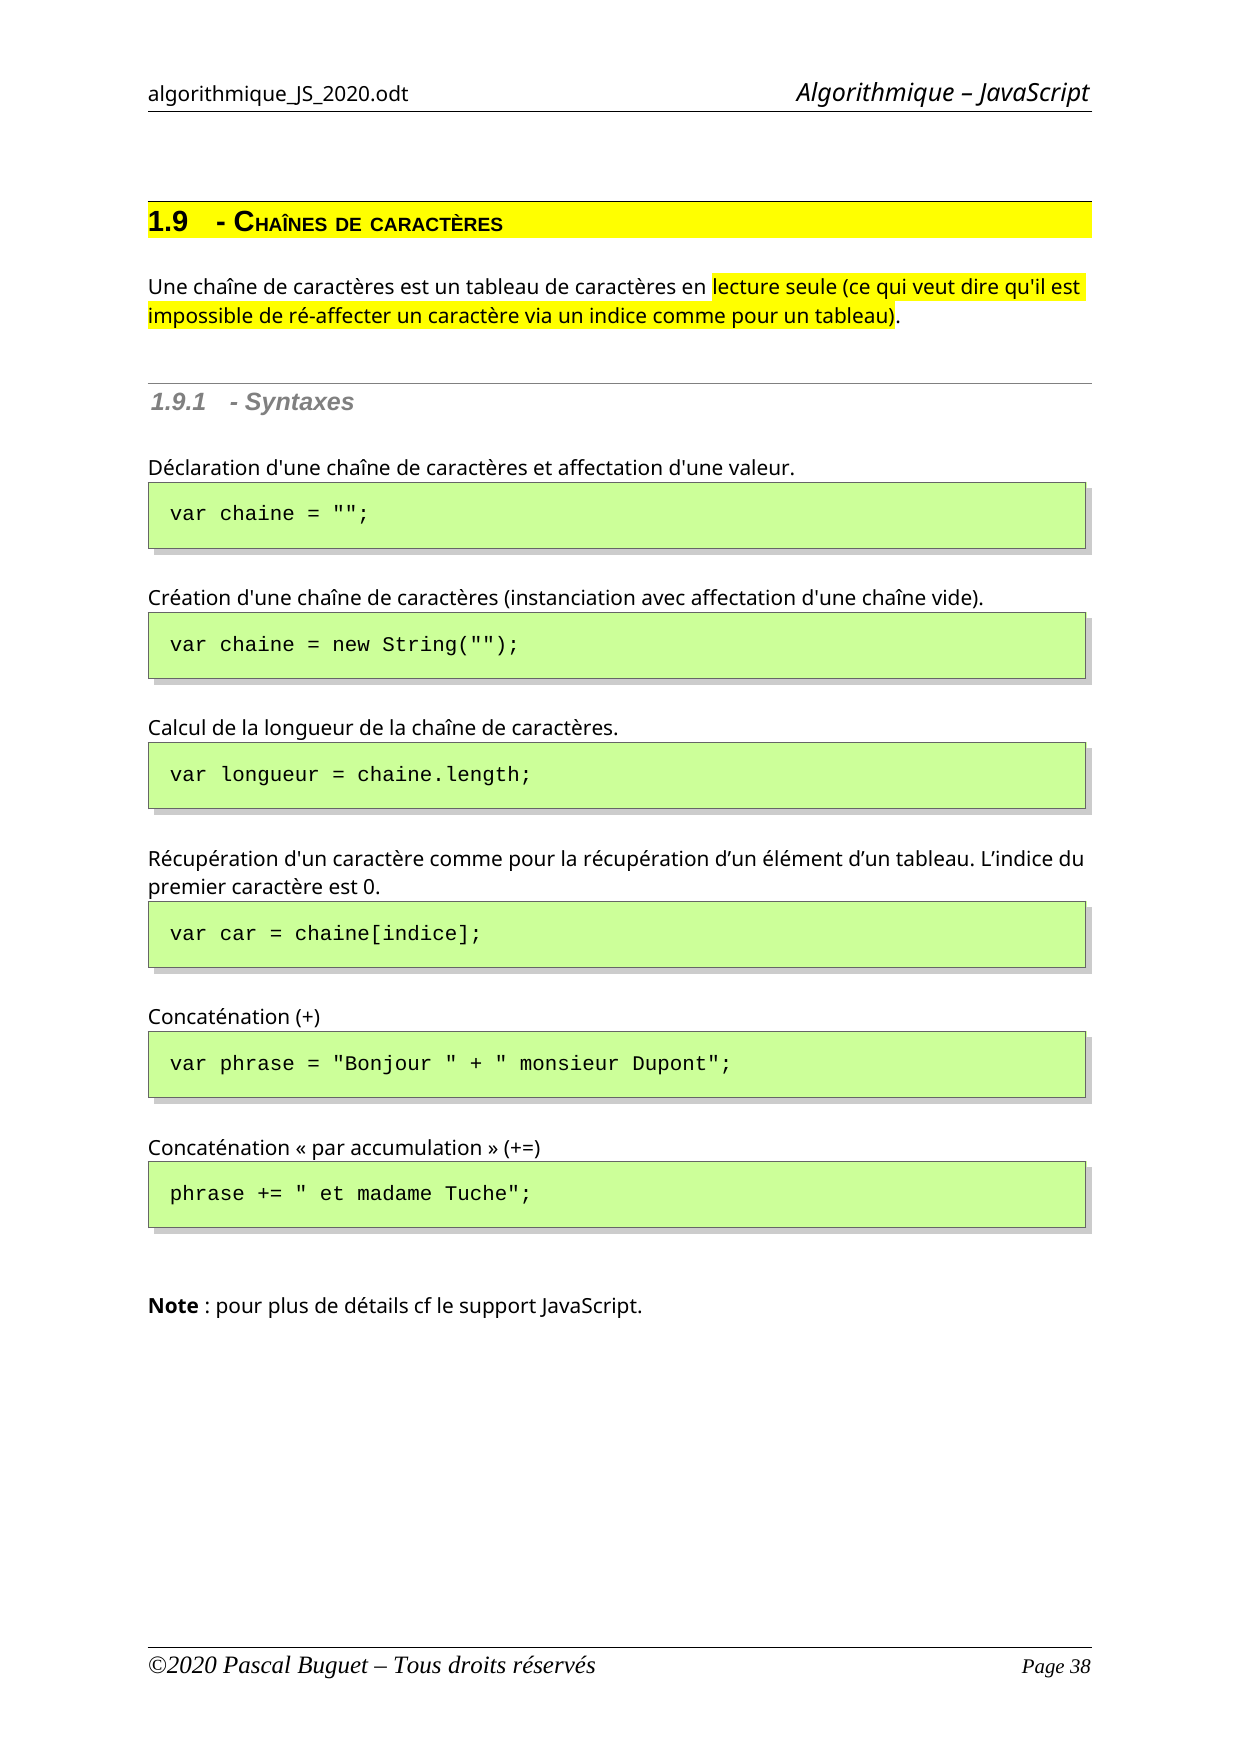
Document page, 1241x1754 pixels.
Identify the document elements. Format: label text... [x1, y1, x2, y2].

text Déclaration d'une chaîne de caractères et affectation d'une valeur. [148, 453, 1092, 482]
text Note : pour plus de détails cf le support JavaScript. [148, 1291, 1092, 1320]
text var phrase = "Bonjour " + " monsieur Dupont"; [149, 1032, 1085, 1097]
text Concaténation (+) [148, 1002, 1092, 1031]
text var longueur = chaine.length; [149, 743, 1085, 808]
subtitle - Chaînes de caractères [148, 202, 1092, 238]
text phrase += " et madame Tuche"; [149, 1162, 1085, 1227]
text Concaténation « par accumulation » (+=) [148, 1133, 1092, 1161]
subtitle - Syntaxes [148, 384, 1092, 418]
text Création d'une chaîne de caractères (instanciation avec affectation d'une chaîne vide). [148, 583, 1092, 612]
text Calcul de la longueur de la chaîne de caractères. [148, 713, 1092, 742]
text Une chaîne de caractères est un tableau de caractères en lecture seule (ce qui veut dire qu'il est impossible de ré-affecter un caractère via un indice comme pour un tableau). [148, 272, 1092, 329]
text var car = chaine[indice]; [149, 902, 1085, 967]
text var chaine = new String(""); [149, 613, 1085, 678]
text var chaine = ""; [149, 483, 1085, 548]
text Récupération d'un caractère comme pour la récupération d’un élément d’un tableau. L’indice du premier caractère est 0. [148, 844, 1092, 901]
